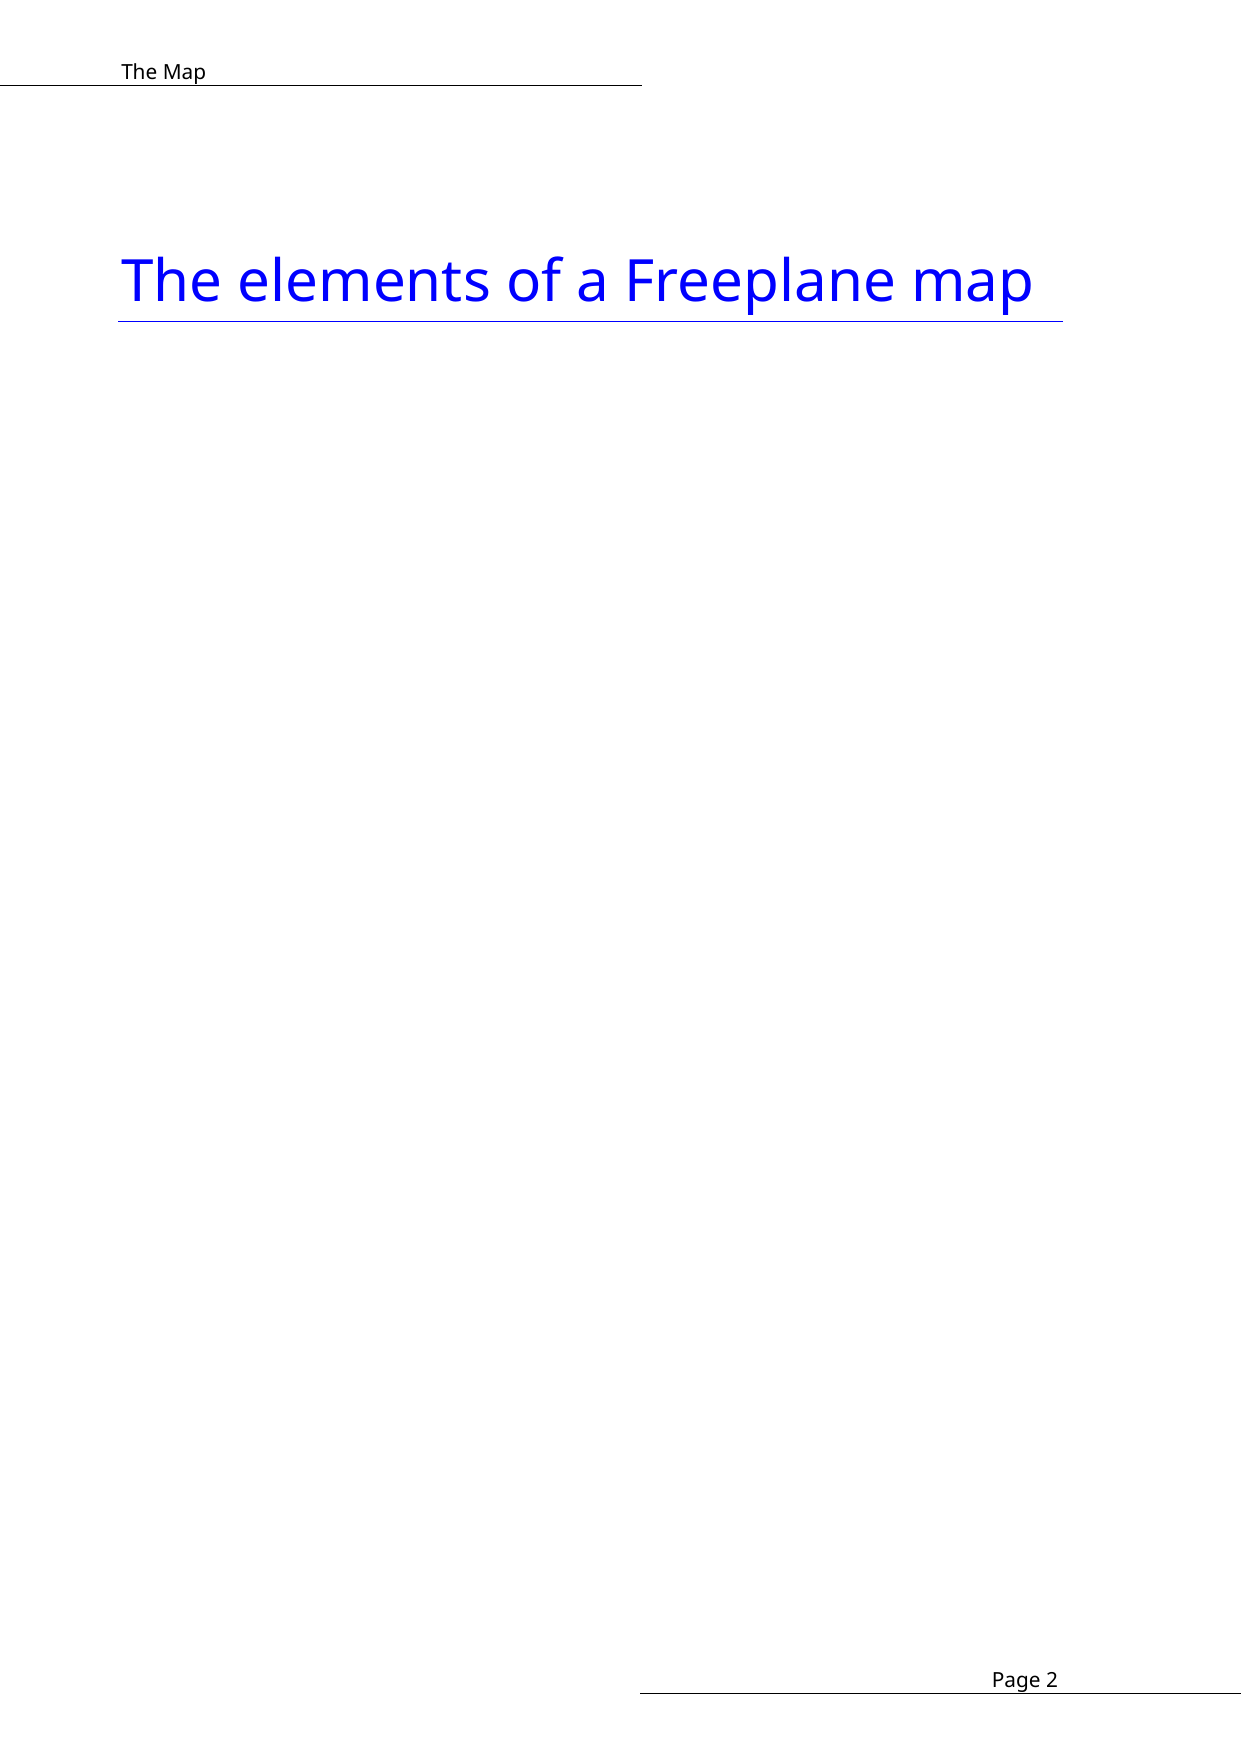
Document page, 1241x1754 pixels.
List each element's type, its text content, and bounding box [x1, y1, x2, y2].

subtitle The elements of a Freeplane map [118, 236, 1063, 321]
